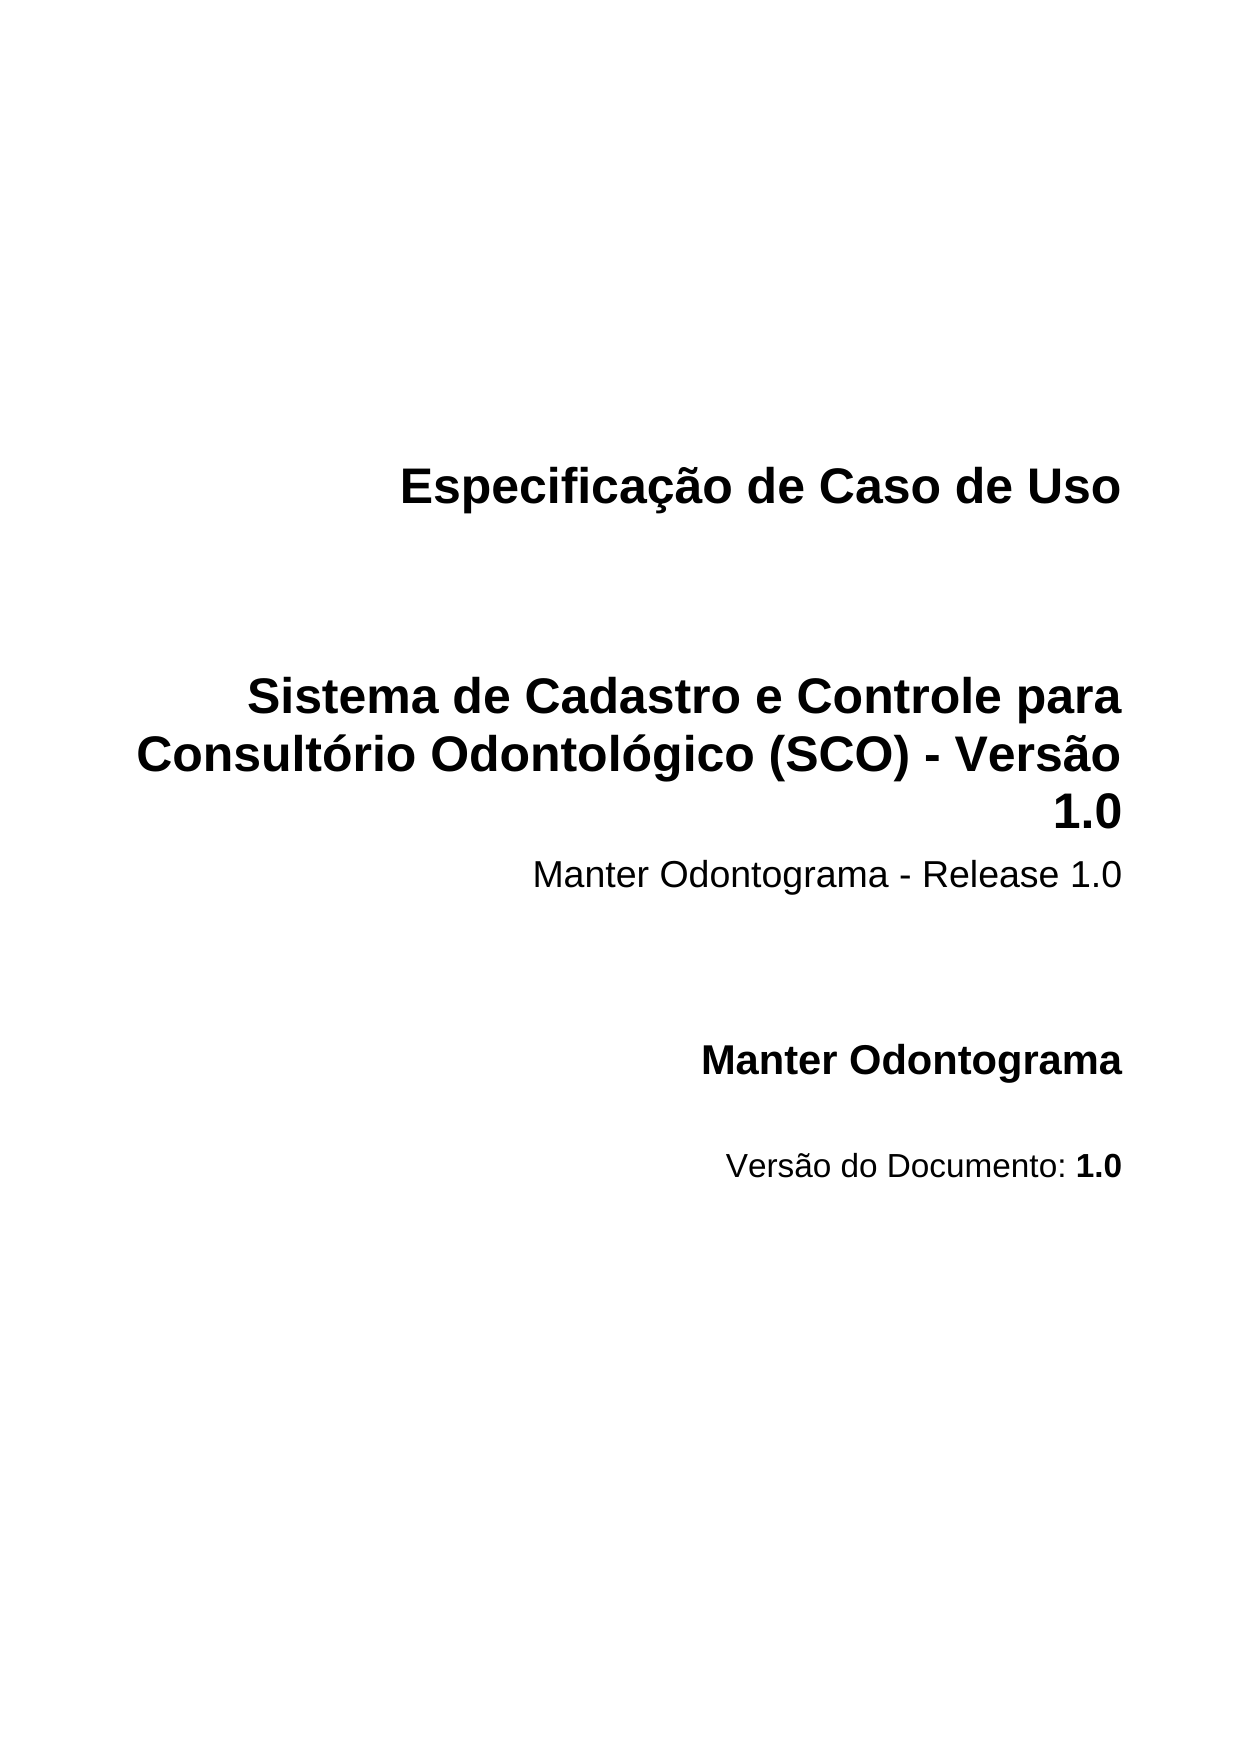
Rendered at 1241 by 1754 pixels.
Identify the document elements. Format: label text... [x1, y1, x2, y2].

title Sistema de Cadastro e Controle para Consultório Odontológico (SCO) - Versão 1.0 [118, 667, 1122, 839]
title Especificação de Caso de Uso [118, 457, 1122, 514]
title Manter Odontograma [118, 1035, 1122, 1083]
title Manter Odontograma - Release 1.0 [118, 852, 1122, 895]
title Versão do Documento: 1.0 [118, 1146, 1122, 1185]
